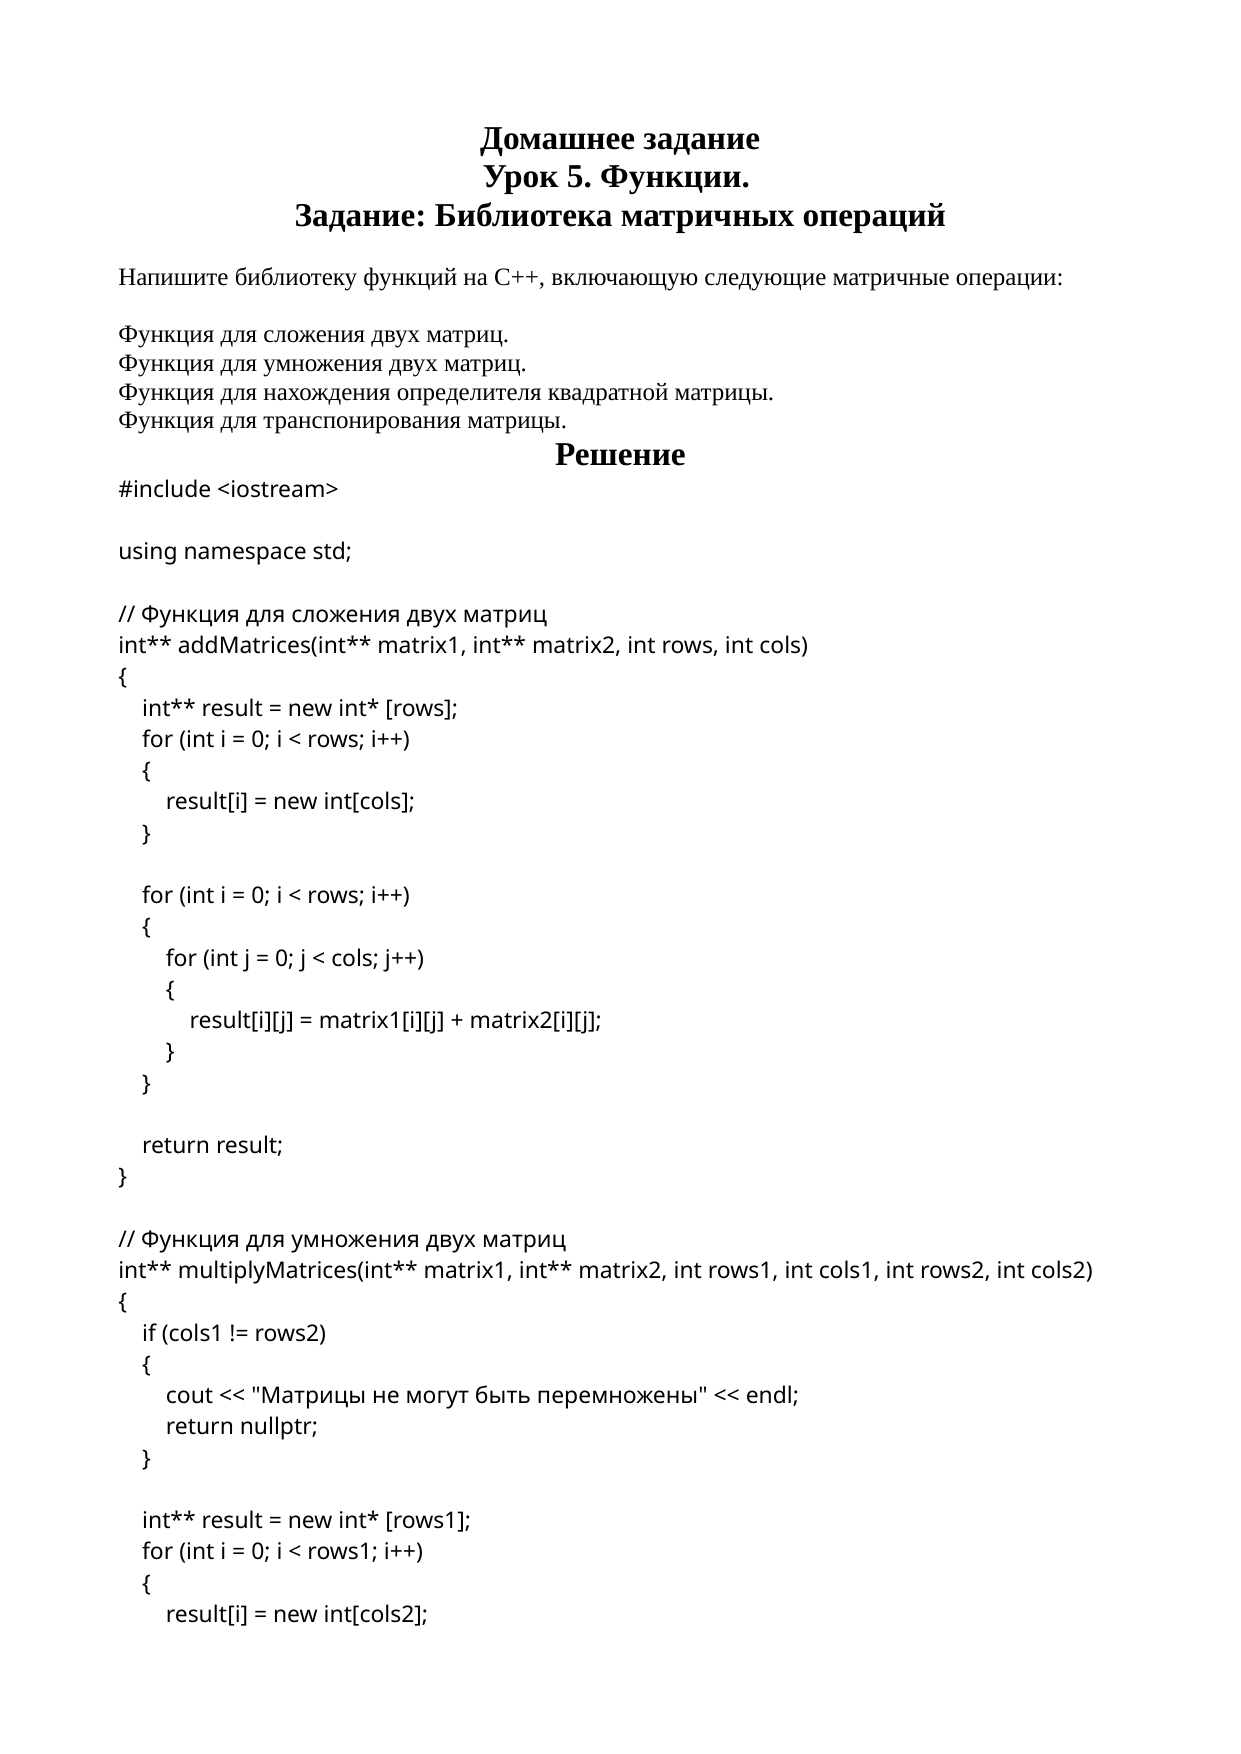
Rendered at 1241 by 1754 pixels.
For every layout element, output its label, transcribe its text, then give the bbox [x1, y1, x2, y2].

text for (int i = 0; i < rows; i++) [118, 879, 1122, 910]
text // Функция для сложения двух матриц [118, 598, 1122, 629]
text for (int j = 0; j < cols; j++) [118, 941, 1122, 973]
text for (int i = 0; i < rows; i++) [118, 723, 1122, 754]
text Домашнее задание [118, 118, 1122, 156]
text Решение [118, 434, 1122, 473]
text Функция для нахождения определителя квадратной матрицы. [118, 377, 1122, 406]
text return nullptr; [118, 1410, 1122, 1441]
text { [118, 1566, 1122, 1598]
text } [118, 1035, 1122, 1066]
text cout << "Матрицы не могут быть перемножены" << endl; [118, 1379, 1122, 1410]
text } [118, 1066, 1122, 1098]
text int** addMatrices(int** matrix1, int** matrix2, int rows, int cols) [118, 629, 1122, 660]
text #include <iostream> [118, 473, 1122, 504]
text result[i][j] = matrix1[i][j] + matrix2[i][j]; [118, 1004, 1122, 1035]
text // Функция для умножения двух матриц [118, 1223, 1122, 1254]
text result[i] = new int[cols]; [118, 785, 1122, 816]
text { [118, 910, 1122, 941]
text using namespace std; [118, 535, 1122, 566]
text Урок 5. Функции. [118, 156, 1122, 195]
text result[i] = new int[cols2]; [118, 1598, 1122, 1629]
text Функция для умножения двух матриц. [118, 348, 1122, 377]
text } [118, 1160, 1122, 1191]
text } [118, 816, 1122, 848]
text { [118, 754, 1122, 785]
text return result; [118, 1129, 1122, 1160]
text { [118, 973, 1122, 1004]
text { [118, 660, 1122, 691]
text Задание: Библиотека матричных операций [118, 195, 1122, 233]
text int** result = new int* [rows1]; [118, 1504, 1122, 1535]
text if (cols1 != rows2) [118, 1316, 1122, 1348]
text } [118, 1441, 1122, 1473]
text Напишите библиотеку функций на C++, включающую следующие матричные операции: [118, 262, 1122, 291]
text { [118, 1348, 1122, 1379]
text int** multiplyMatrices(int** matrix1, int** matrix2, int rows1, int cols1, int rows2, int cols2) [118, 1254, 1122, 1285]
text Функция для сложения двух матриц. [118, 319, 1122, 348]
text Функция для транспонирования матрицы. [118, 406, 1122, 434]
text int** result = new int* [rows]; [118, 691, 1122, 723]
text { [118, 1285, 1122, 1316]
text for (int i = 0; i < rows1; i++) [118, 1535, 1122, 1566]
